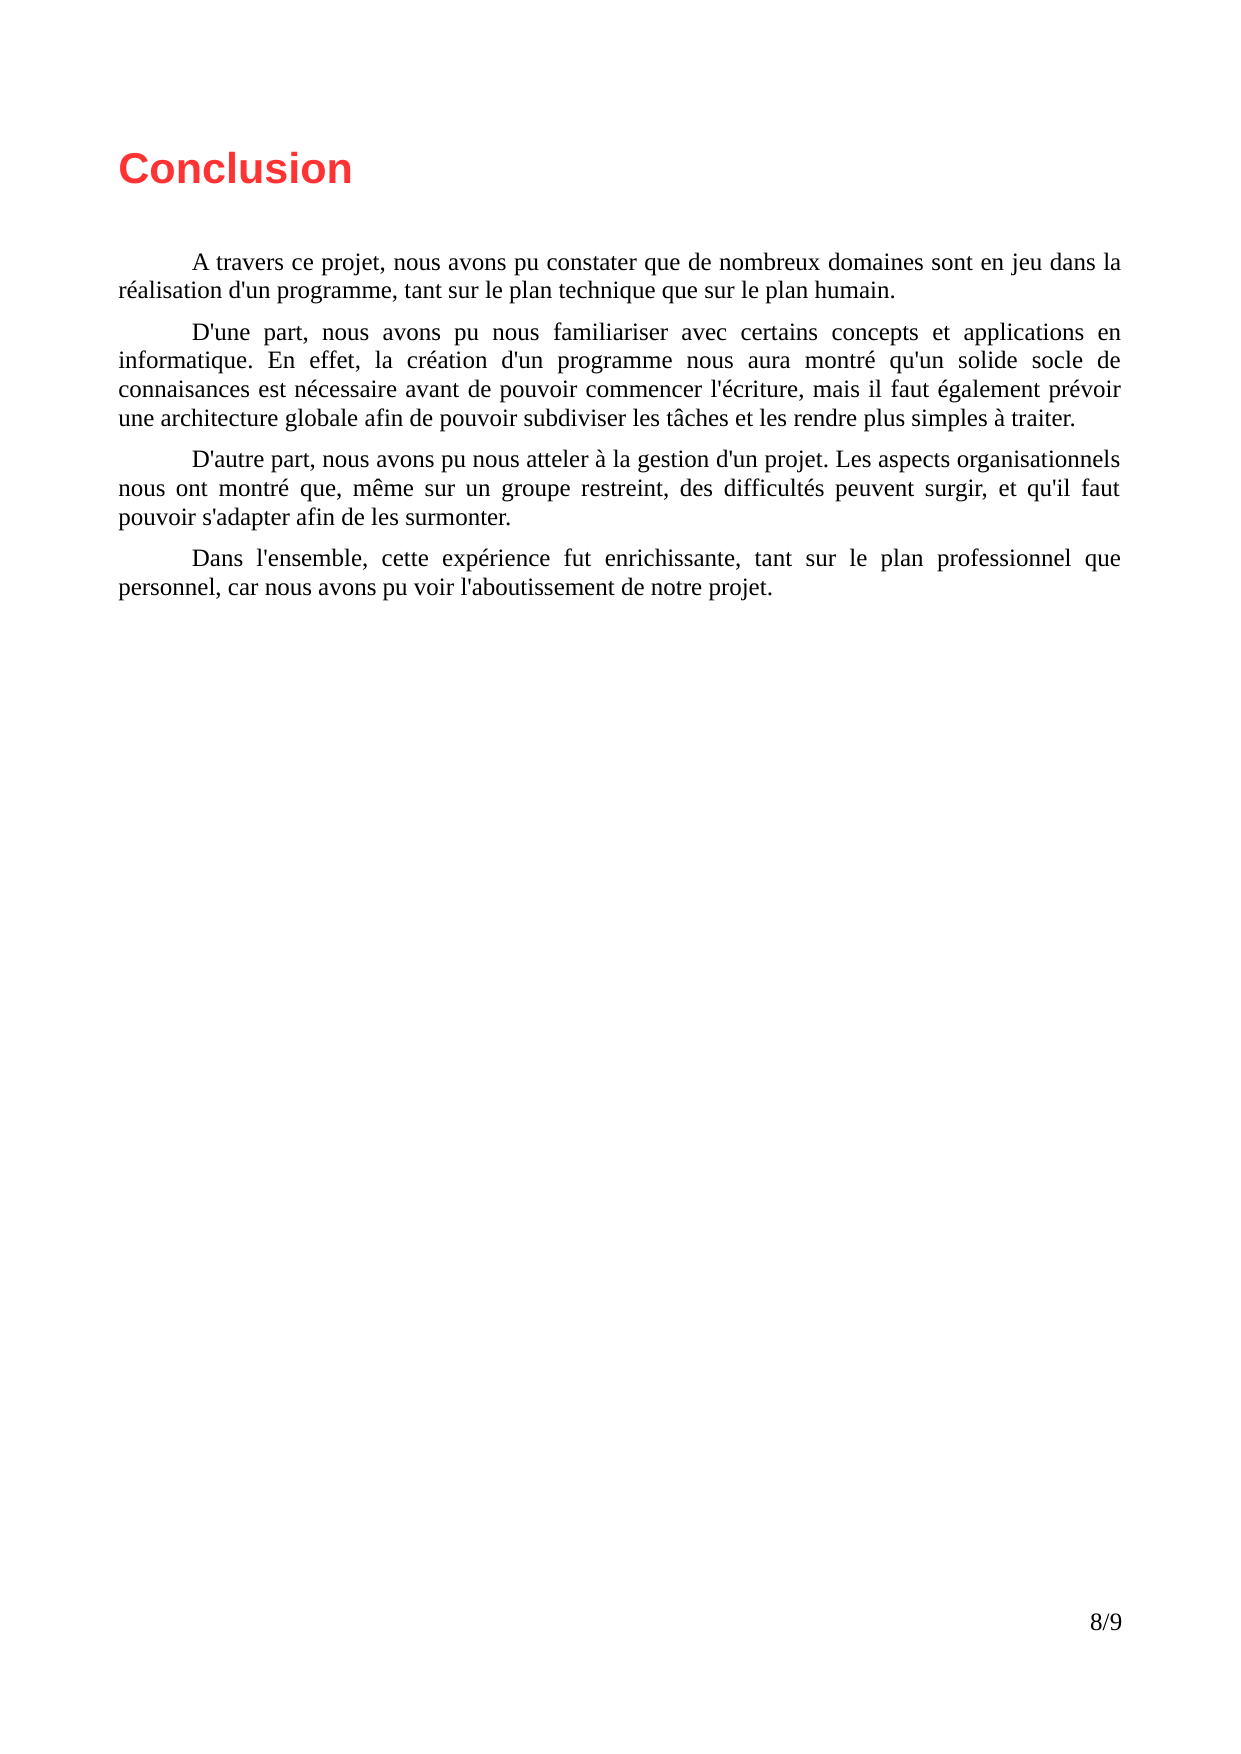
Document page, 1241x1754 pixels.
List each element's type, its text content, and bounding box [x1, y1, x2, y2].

text Dans l'ensemble, cette expérience fut enrichissante, tant sur le plan professionnel que personnel, car nous avons pu voir l'aboutissement de notre projet. [118, 543, 1122, 600]
text A travers ce projet, nous avons pu constater que de nombreux domaines sont en jeu dans la réalisation d'un programme, tant sur le plan technique que sur le plan humain. [118, 247, 1122, 304]
text D'une part, nous avons pu nous familiariser avec certains concepts et applications en informatique. En effet, la création d'un programme nous aura montré qu'un solide socle de connaisances est nécessaire avant de pouvoir commencer l'écriture, mais il faut également prévoir une architecture globale afin de pouvoir subdiviser les tâches et les rendre plus simples à traiter. [118, 317, 1122, 432]
text D'autre part, nous avons pu nous atteler à la gestion d'un projet. Les aspects organisationnels nous ont montré que, même sur un groupe restreint, des difficultés peuvent surgir, et qu'il faut pouvoir s'adapter afin de les surmonter. [118, 444, 1122, 530]
subtitle Conclusion [118, 143, 1122, 193]
